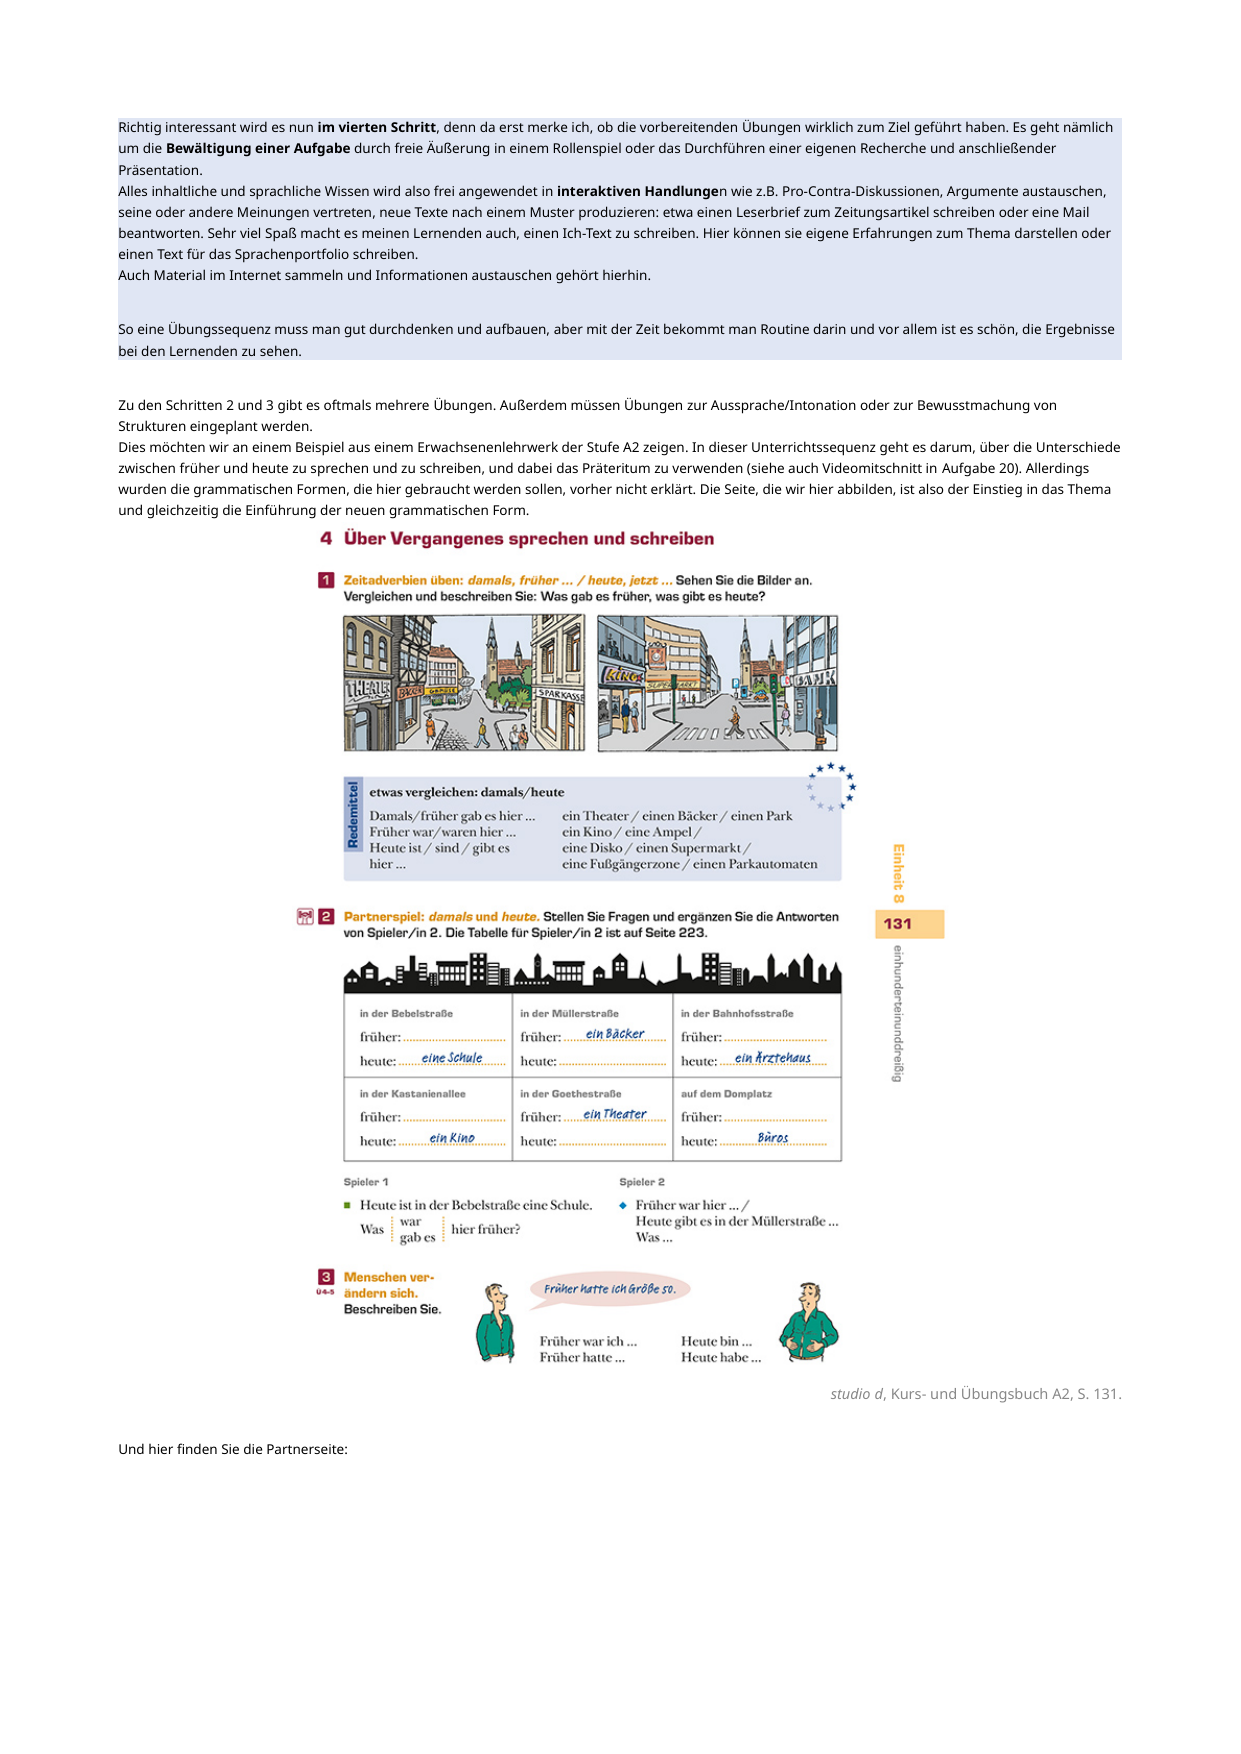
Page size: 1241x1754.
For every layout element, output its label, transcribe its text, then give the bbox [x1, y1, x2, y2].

text So eine Übungssequenz muss man gut durchdenken und aufbauen, aber mit der Zeit bekommt man Routine darin und vor allem ist es schön, die Ergebnisse bei den Lernenden zu sehen. [118, 320, 1122, 360]
text Und hier finden Sie die Partnerseite: [118, 1440, 1122, 1458]
text Dies möchten wir an einem Beispiel aus einem Erwachsenenlehrwerk der Stufe A2 zeigen. In dieser Unterrichtssequenz geht es darum, über die Unterschiede zwischen früher und heute zu sprechen und zu schreiben, und dabei das Präteritum zu verwenden (siehe auch Videomitschnitt in Aufgabe 20). Allerdings wurden die grammatischen Formen, die hier gebraucht werden sollen, vorher nicht erklärt. Die Seite, die wir hier abbilden, ist also der Einstieg in das Thema und gleichzeitig die Einführung der neuen grammatischen Form. [118, 438, 1122, 520]
text Richtig interessant wird es nun im vierten Schritt, denn da erst merke ich, ob die vorbereitenden Übungen wirklich zum Ziel geführt haben. Es geht nämlich um die Bewältigung einer Aufgabe durch freie Äußerung in einem Rollenspiel oder das Durchführen einer eigenen Recherche und anschließender Präsentation. [118, 118, 1122, 179]
text Zu den Schritten 2 und 3 gibt es oftmals mehrere Übungen. Außerdem müssen Übungen zur Aussprache/Intonation oder zur Bewusstmachung von Strukturen eingeplant werden. [118, 396, 1122, 435]
text Auch Material im Internet sammeln und Informationen austauschen gehört hierhin. [118, 266, 1122, 284]
text studio d, Kurs- und Übungsbuch A2, S. 131. [118, 1384, 1122, 1404]
text Alles inhaltliche und sprachliche Wissen wird also frei angewendet in interaktiven Handlungen wie z.B. Pro-Contra-Diskussionen, Argumente austauschen, seine oder andere Meinungen vertreten, neue Texte nach einem Muster produzieren: etwa einen Leserbrief zum Zeitungsartikel schreiben oder eine Mail beantworten. Sehr viel Spaß macht es meinen Lernenden auch, einen Ich-Text zu schreiben. Hier können sie eigene Erfahrungen zum Thema darstellen oder einen Text für das Sprachenportfolio schreiben. [118, 182, 1122, 263]
picture [292, 522, 949, 1380]
